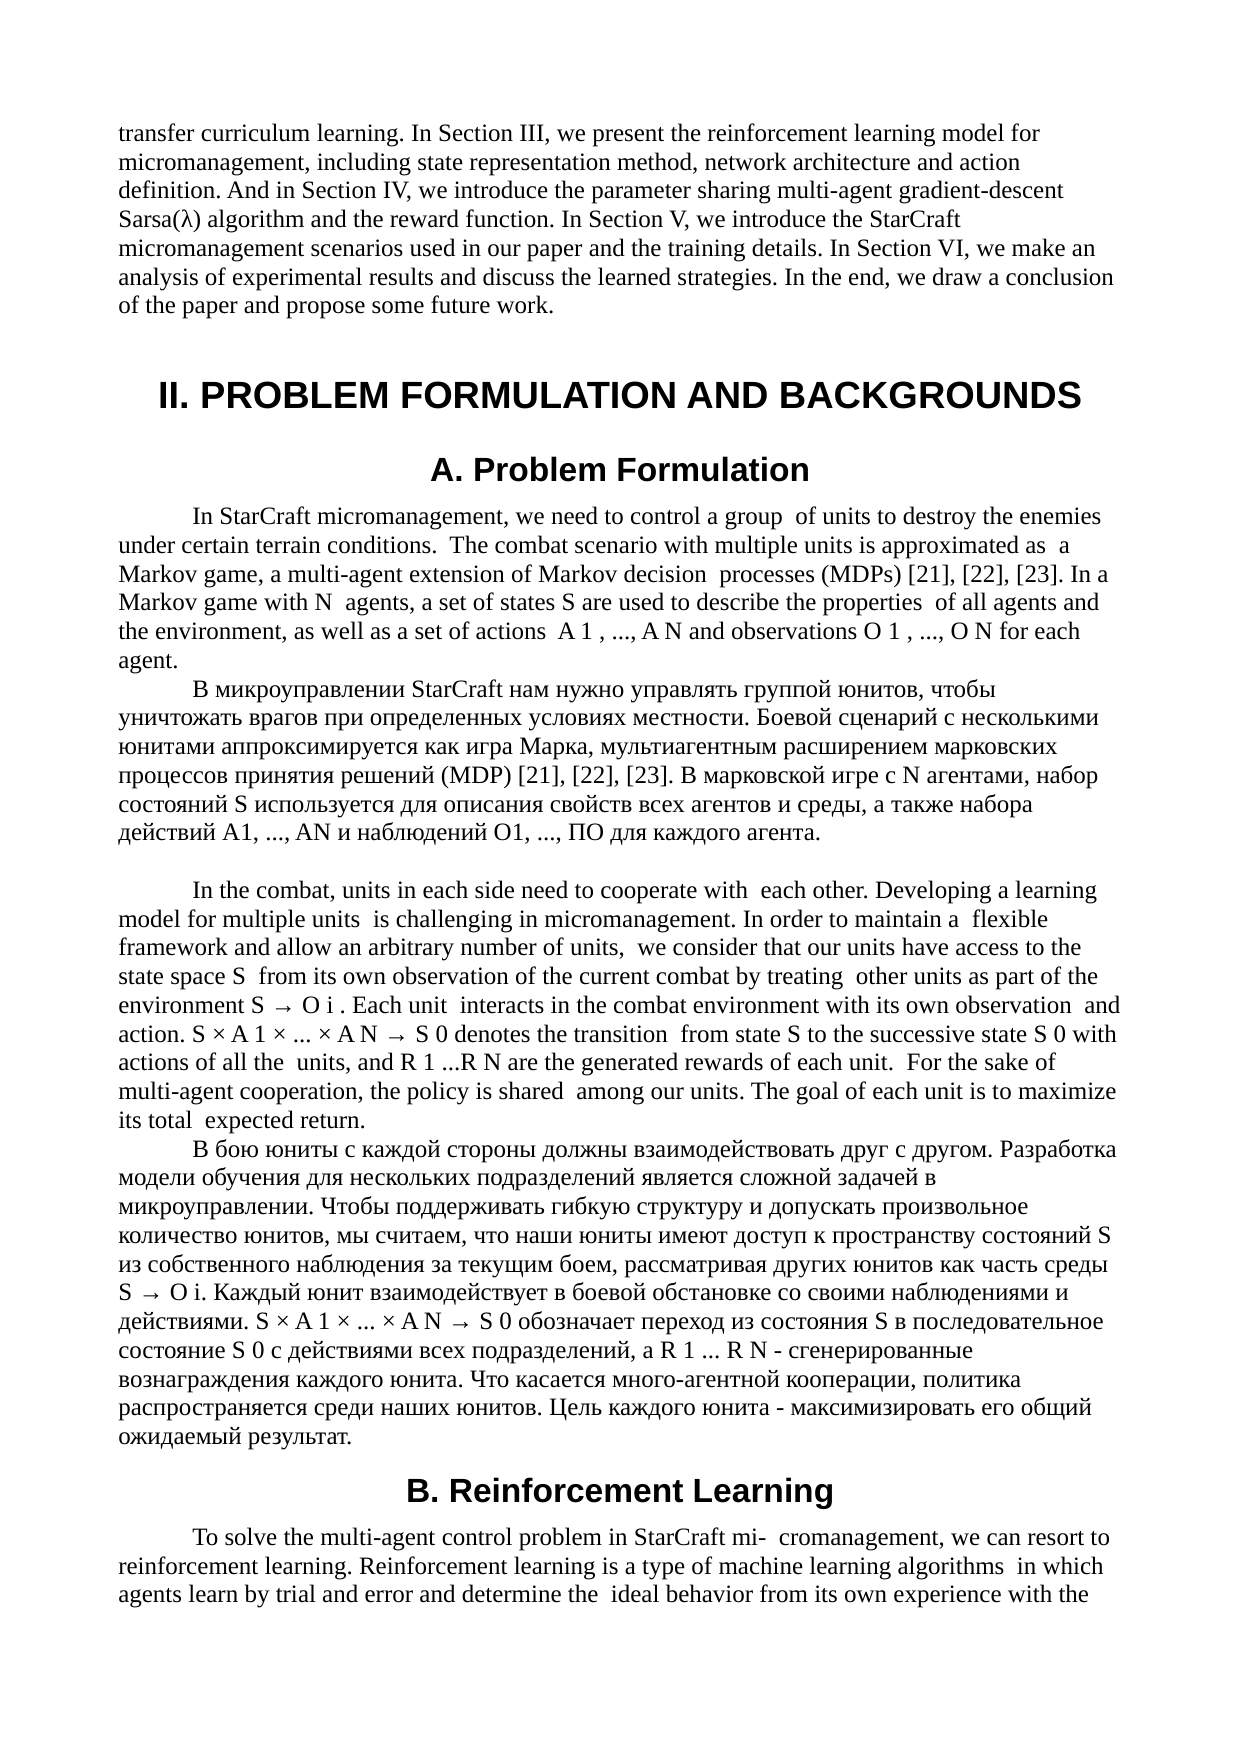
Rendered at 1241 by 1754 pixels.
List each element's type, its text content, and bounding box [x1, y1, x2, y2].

text transfer curriculum learning. In Section III, we present the reinforcement learning model for micromanagement, including state representation method, network architecture and action definition. And in Section IV, we introduce the parameter sharing multi-agent gradient-descent Sarsa(λ) algorithm and the reward function. In Section V, we introduce the StarCraft micromanagement scenarios used in our paper and the training details. In Section VI, we make an analysis of experimental results and discuss the learned strategies. In the end, we draw a conclusion of the paper and propose some future work. [118, 118, 1122, 319]
text In StarCraft micromanagement, we need to control a group of units to destroy the enemies under certain terrain conditions. The combat scenario with multiple units is approximated as a Markov game, a multi-agent extension of Markov decision processes (MDPs) [21], [22], [23]. In a Markov game with N agents, a set of states S are used to describe the properties of all agents and the environment, as well as a set of actions A 1 , ..., A N and observations O 1 , ..., O N for each agent. [118, 501, 1122, 674]
text In the combat, units in each side need to cooperate with each other. Developing a learning model for multiple units is challenging in micromanagement. In order to maintain a flexible framework and allow an arbitrary number of units, we consider that our units have access to the state space S from its own observation of the current combat by treating other units as part of the environment S → O i . Each unit interacts in the combat environment with its own observation and action. S × A 1 × ... × A N → S 0 denotes the transition from state S to the successive state S 0 with actions of all the units, and R 1 ...R N are the generated rewards of each unit. For the sake of multi-agent cooperation, the policy is shared among our units. The goal of each unit is to maximize its total expected return. [118, 875, 1122, 1134]
text В бою юниты c каждой стороны должны взаимодействовать друг с другом. Разработка модели обучения для нескольких подразделений является сложной задачей в микроуправлении. Чтобы поддерживать гибкую структуру и допускать произвольное количество юнитов, мы считаем, что наши юниты имеют доступ к пространству состояний S из собственного наблюдения за текущим боем, рассматривая других юнитов как часть среды S → O i. Каждый юнит взаимодействует в боевой обстановке со своими наблюдениями и действиями. S × A 1 × ... × A N → S 0 обозначает переход из состояния S в последовательное состояние S 0 с действиями всех подразделений, а R 1 ... R N - сгенерированные вознаграждения каждого юнита. Что касается много-агентной кооперации, политика распространяется среди наших юнитов. Цель каждого юнита - максимизировать его общий ожидаемый результат. [118, 1134, 1122, 1450]
subtitle A. Problem Formulation [118, 450, 1122, 489]
text В микроуправлении StarCraft нам нужно управлять группой юнитов, чтобы уничтожать врагов при определенных условиях местности. Боевой сценарий с несколькими юнитами аппроксимируется как игра Марка, мультиагентным расширением марковских процессов принятия решений (MDP) [21], [22], [23]. В марковской игре с N агентами, набор состояний S используется для описания свойств всех агентов и среды, а также набора действий A1, ..., AN и наблюдений O1, ..., ПО для каждого агента. [118, 674, 1122, 846]
subtitle B. Reinforcement Learning [118, 1471, 1122, 1509]
subtitle II. PROBLEM FORMULATION AND BACKGROUNDS [118, 373, 1122, 417]
text To solve the multi-agent control problem in StarCraft mi- cromanagement, we can resort to reinforcement learning. Reinforcement learning is a type of machine learning algorithms in which agents learn by trial and error and determine the ideal behavior from its own experience with the [118, 1522, 1122, 1608]
